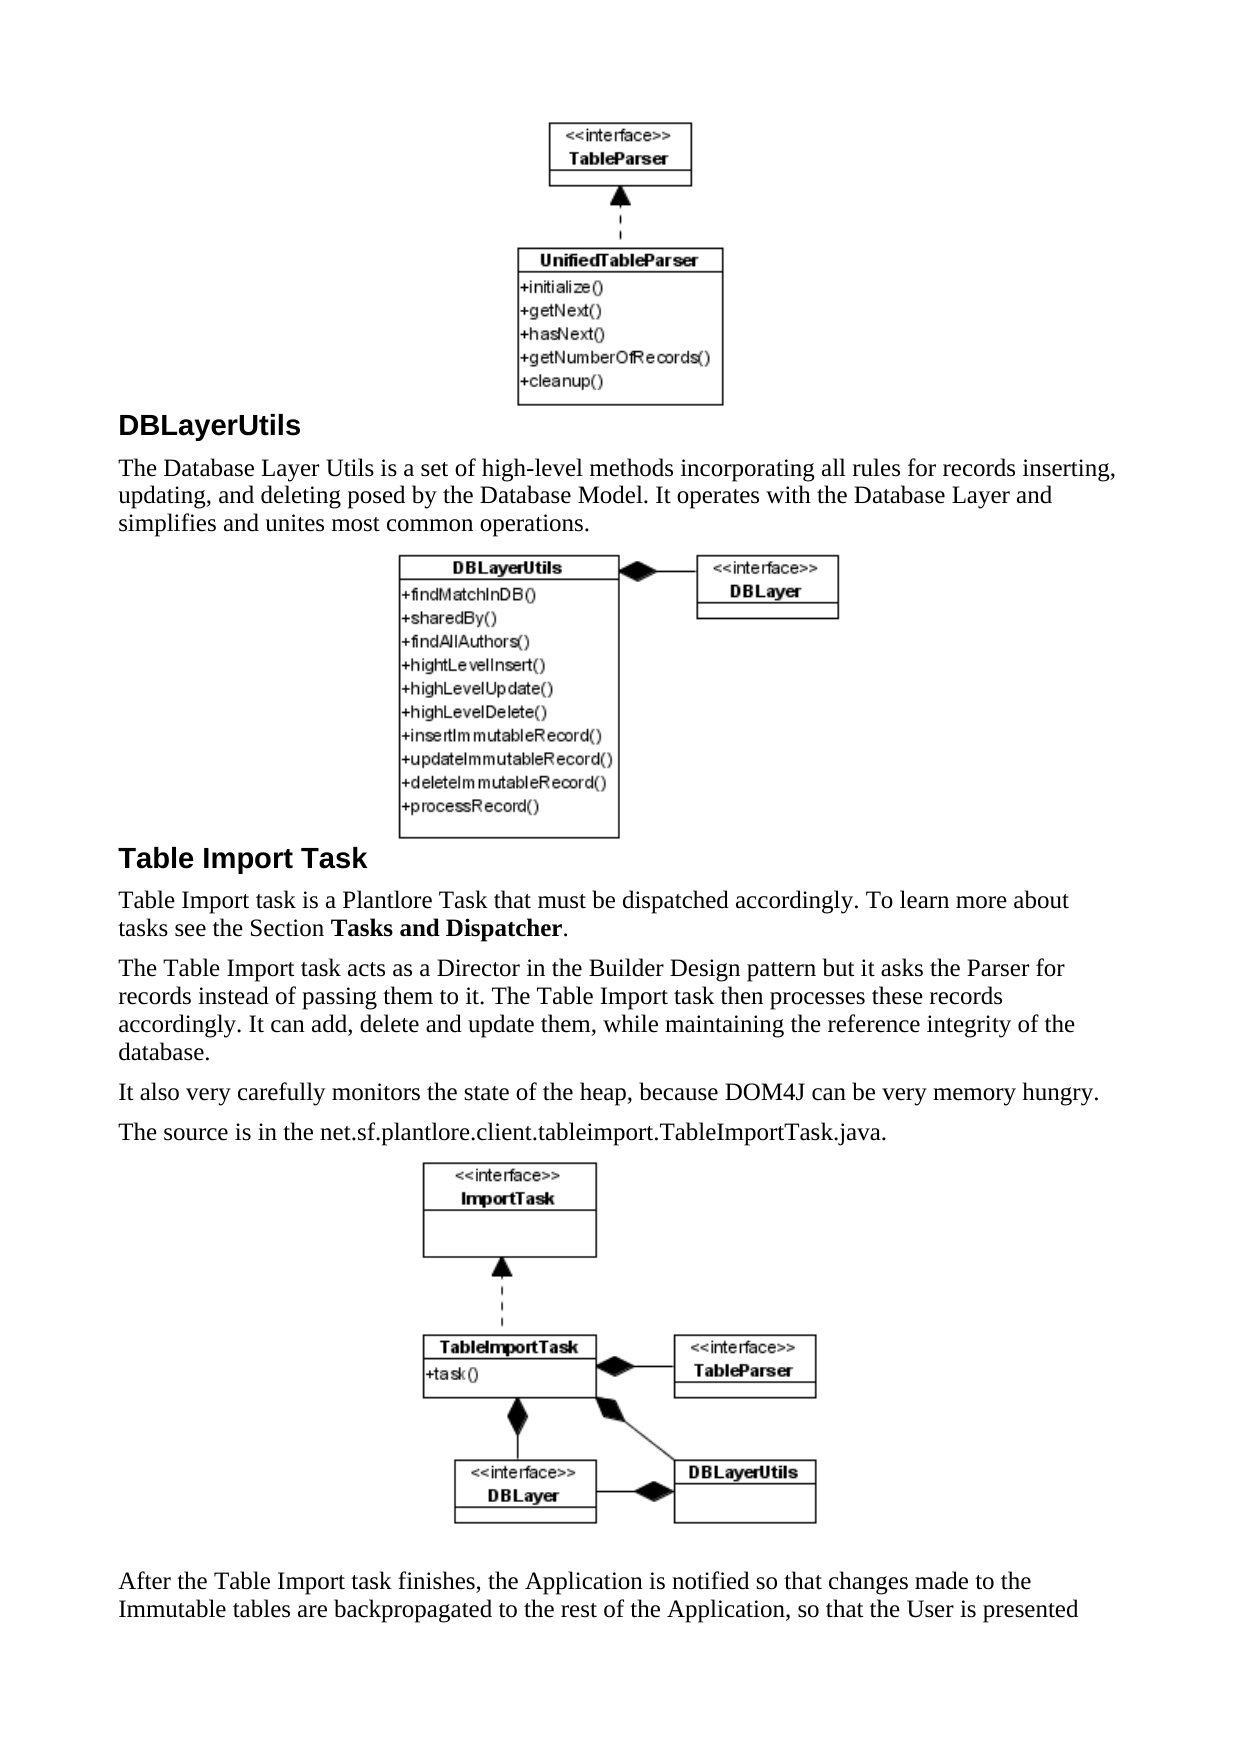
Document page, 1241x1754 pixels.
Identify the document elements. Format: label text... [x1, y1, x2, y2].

text It also very carefully monitors the state of the heap, because DOM4J can be very memory hungry. [118, 1078, 1122, 1106]
text The Database Layer Utils is a set of high-level methods incorporating all rules for records inserting, updating, and deleting posed by the Database Model. It operates with the Database Layer and simplifies and unites most common operations. [118, 454, 1122, 537]
picture [396, 549, 844, 842]
subtitle DBLayerUtils [118, 118, 1122, 441]
text The Table Import task acts as a Director in the Builder Design pattern but it asks the Parser for records instead of passing them to it. The Table Import task then processes these records accordingly. It can add, delete and update them, while maintaining the reference integrity of the database. [118, 954, 1122, 1065]
text Table Import task is a Plantlore Task that must be dispatched accordingly. To learn more about tasks see the Section Tasks and Dispatcher. [118, 887, 1122, 942]
text After the Table Import task finishes, the Application is notified so that changes made to the Immutable tables are backpropagated to the rest of the Application, so that the User is presented [118, 1567, 1122, 1623]
subtitle Table Import Task [118, 574, 1122, 874]
picture [420, 1158, 820, 1527]
text The source is in the net.sf.plantlore.client.tableimport.TableImportTask.java. [118, 1118, 1122, 1146]
picture [513, 118, 727, 409]
